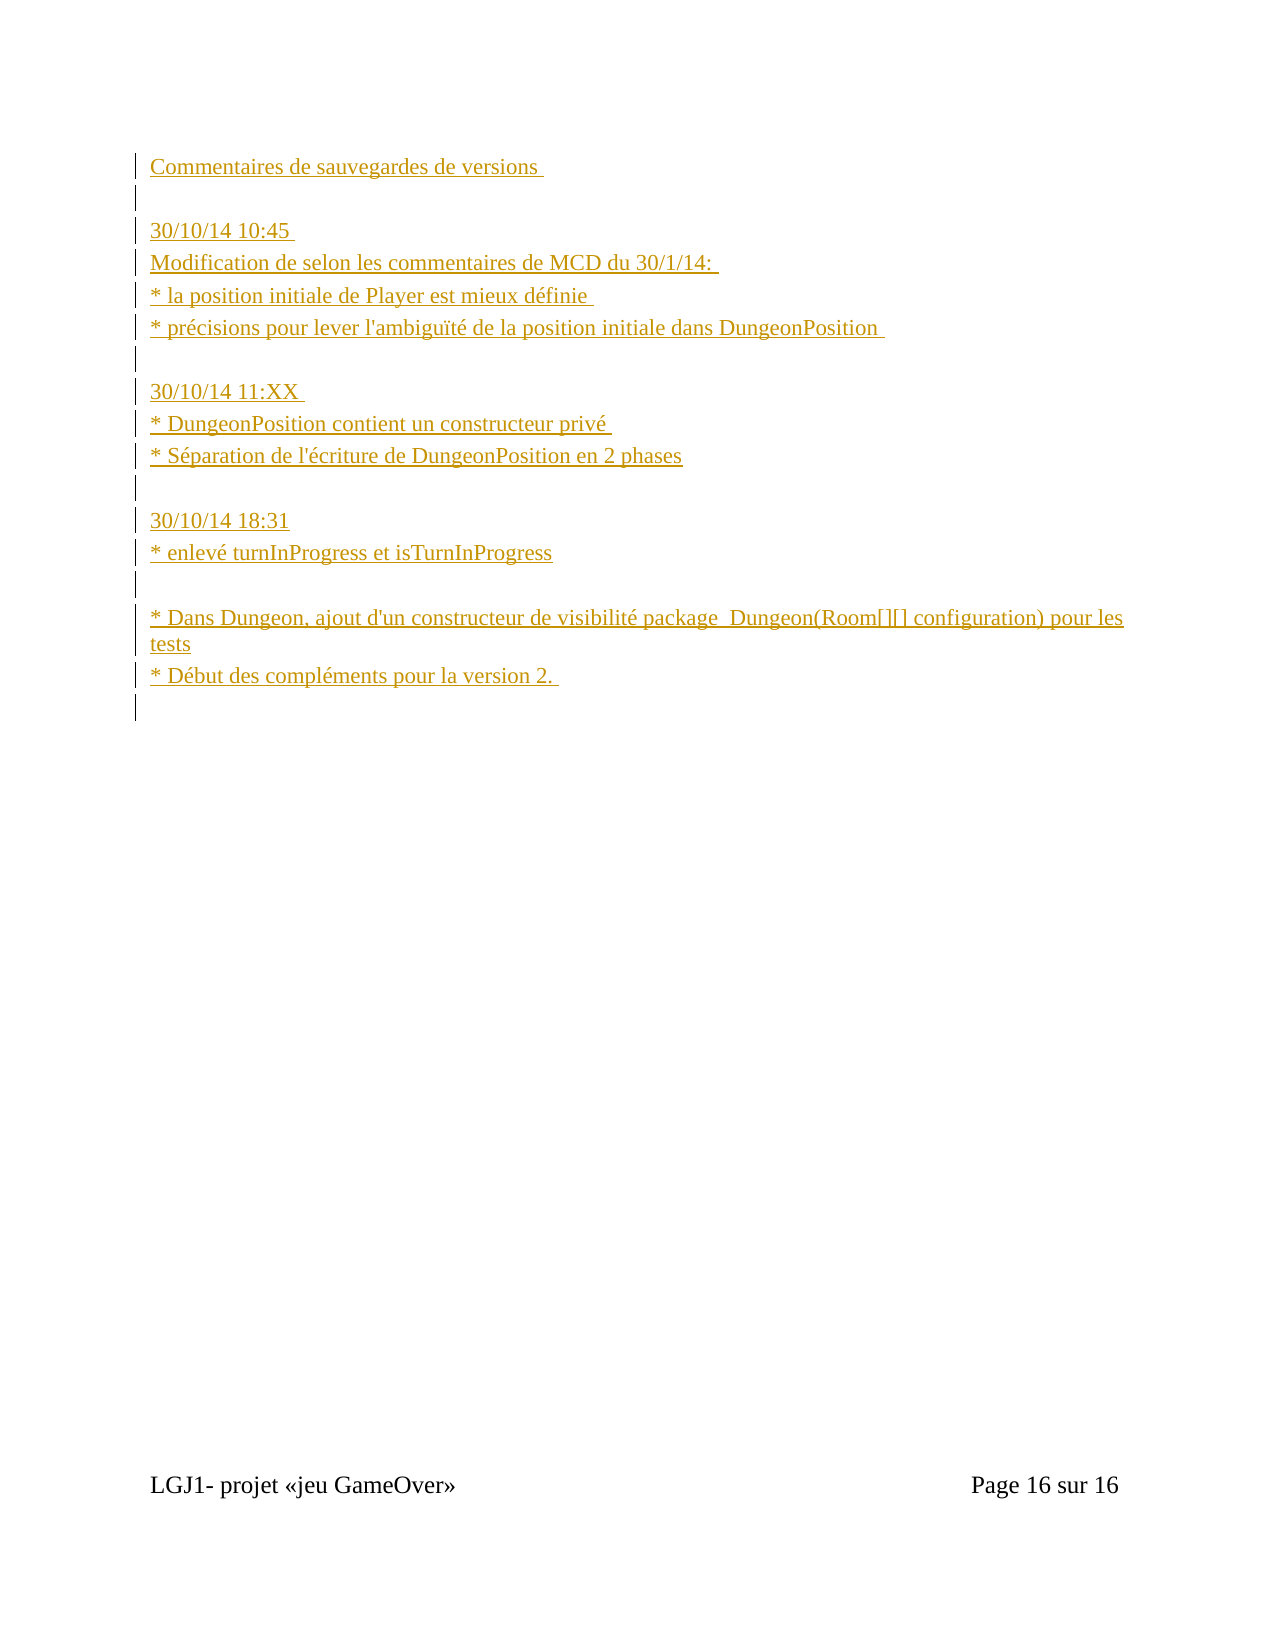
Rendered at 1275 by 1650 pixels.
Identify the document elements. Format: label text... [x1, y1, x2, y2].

text Commentaires de sauvegardes de versions [150, 153, 1125, 179]
text * Séparation de l'écriture de DungeonPosition en 2 phases [150, 443, 1125, 469]
text * la position initiale de Player est mieux définie [150, 282, 1125, 308]
text * enlevé turnInProgress et isTurnInProgress [150, 539, 1125, 566]
text 30/10/14 18:31 [150, 507, 1125, 533]
text * Dans Dungeon, ajout d'un constructeur de visibilité package Dungeon(Room[][] configuration) pour les tests [150, 603, 1125, 656]
text Modification de selon les commentaires de MCD du 30/1/14: [150, 249, 1125, 276]
text * DungeonPosition contient un constructeur privé [150, 410, 1125, 437]
text 30/10/14 11:XX [150, 378, 1125, 404]
text * précisions pour lever l'ambiguïté de la position initiale dans DungeonPosition [150, 314, 1125, 340]
text * Début des compléments pour la version 2. [150, 662, 1125, 688]
text 30/10/14 10:45 [150, 217, 1125, 244]
